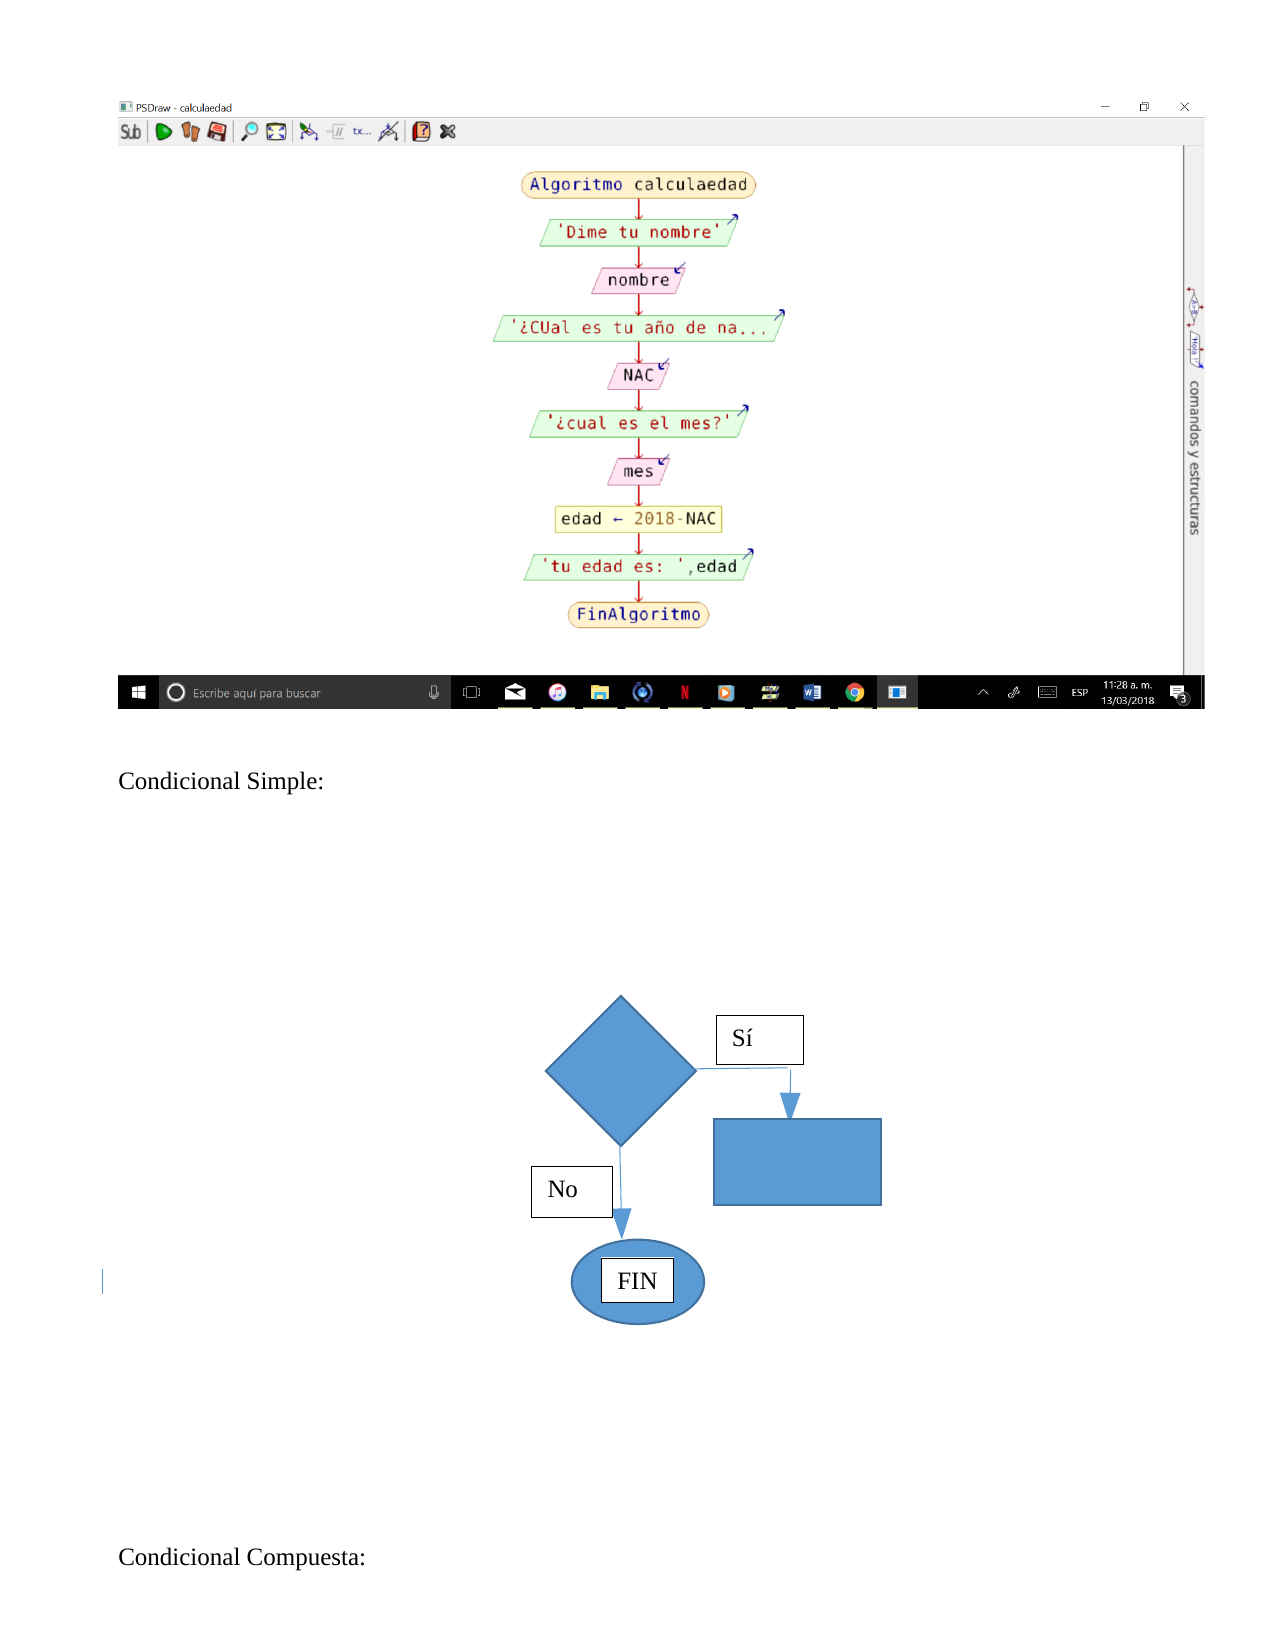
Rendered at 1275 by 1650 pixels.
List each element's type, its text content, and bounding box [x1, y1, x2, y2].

text FIN [617, 1266, 658, 1295]
text No [547, 1174, 597, 1203]
text Sí [732, 1023, 788, 1052]
text Condicional Compuesta: [118, 1542, 1205, 1571]
text Condicional Simple: [118, 766, 1205, 795]
